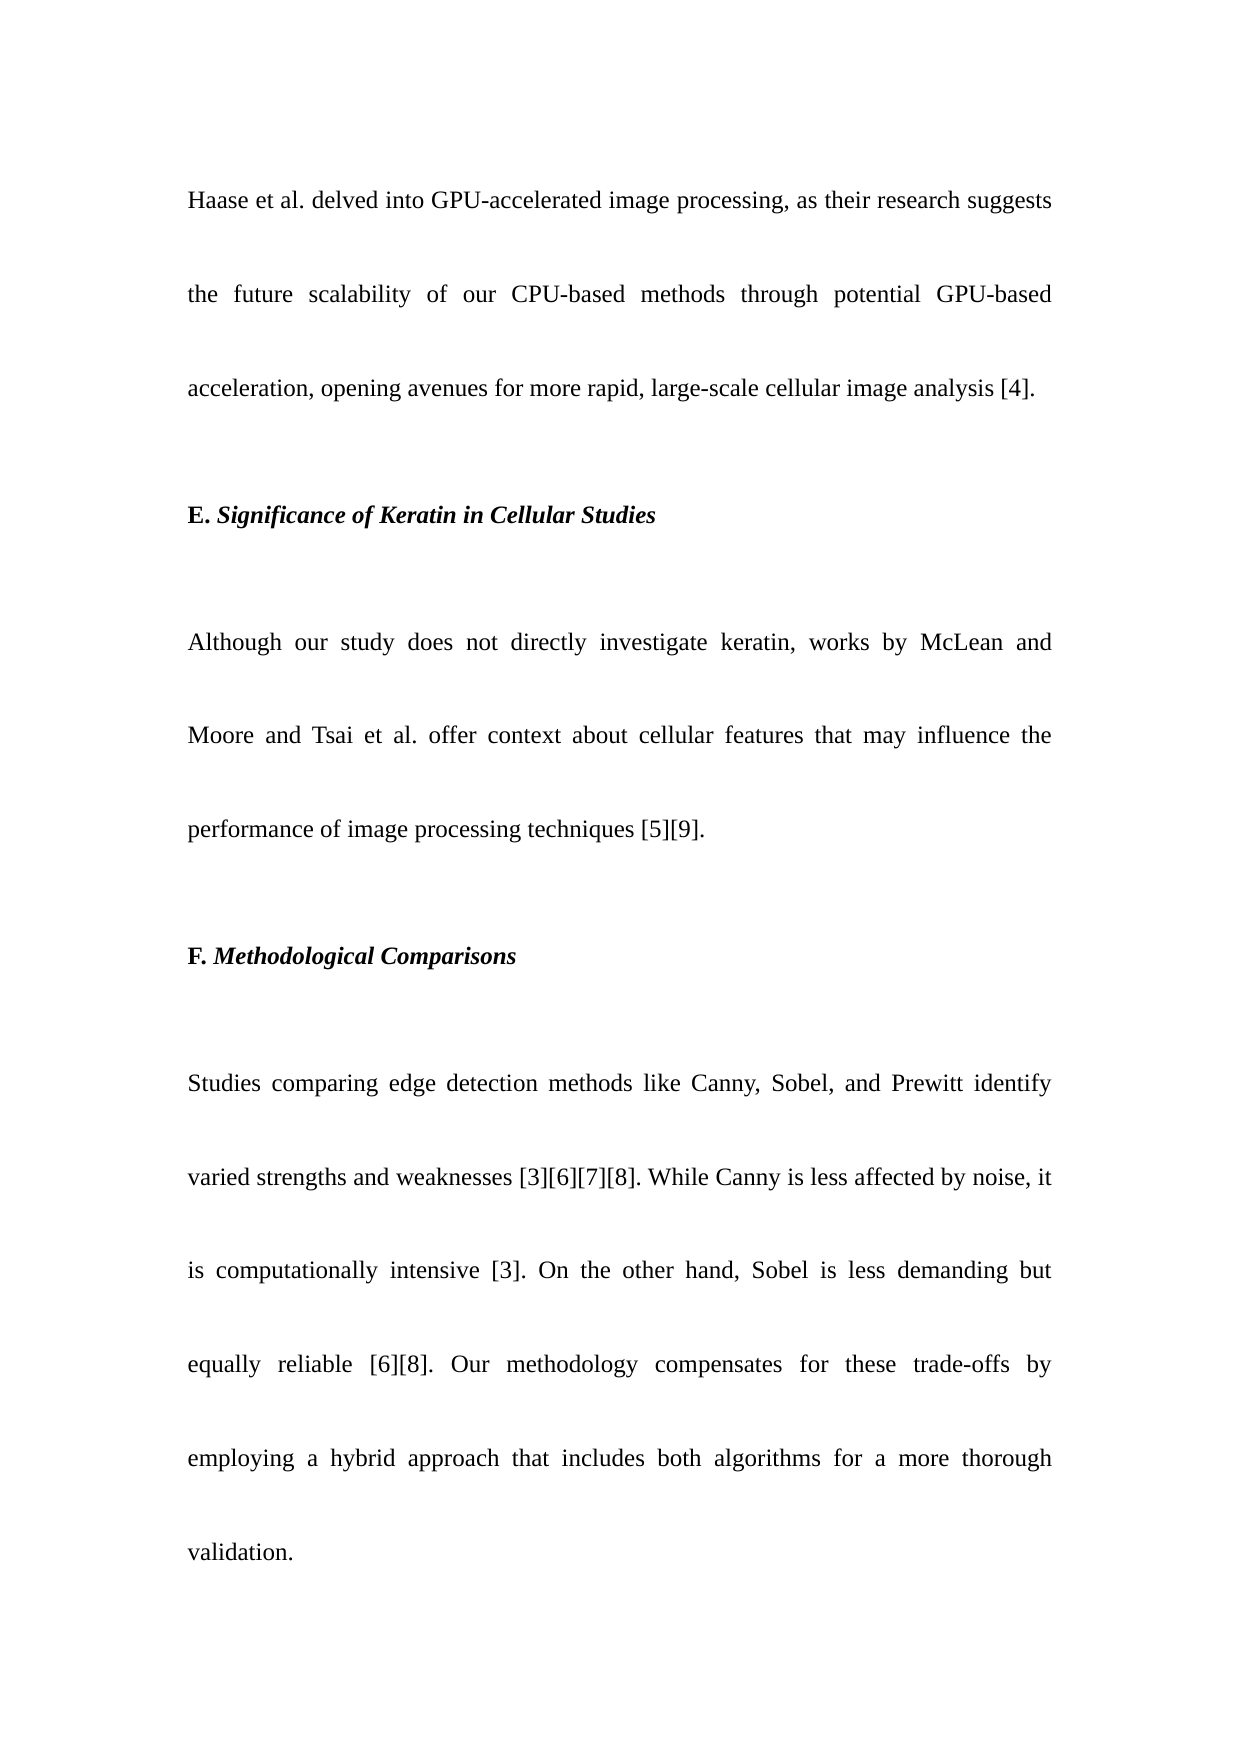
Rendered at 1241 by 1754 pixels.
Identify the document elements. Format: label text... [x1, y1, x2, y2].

text F. Methodological Comparisons [187, 914, 1053, 976]
text Although our study does not directly investigate keratin, works by McLean and Moore and Tsai et al. offer context about cellular features that may influence the performance of image processing techniques [5][9]. [187, 599, 1053, 849]
text E. Significance of Keratin in Cellular Studies [187, 473, 1053, 535]
text Studies comparing edge detection methods like Canny, Sobel, and Prewitt identify varied strengths and weaknesses [3][6][7][8]. While Canny is less affected by noise, it is computationally intensive [3]. On the other hand, Sobel is less demanding but equally reliable [6][8]. Our methodology compensates for these trade-offs by employing a hybrid approach that includes both algorithms for a more thorough validation. [187, 1041, 1053, 1572]
text Haase et al. delved into GPU-accelerated image processing, as their research suggests the future scalability of our CPU-based methods through potential GPU-based acceleration, opening avenues for more rapid, large-scale cellular image analysis [4]. [187, 158, 1053, 408]
